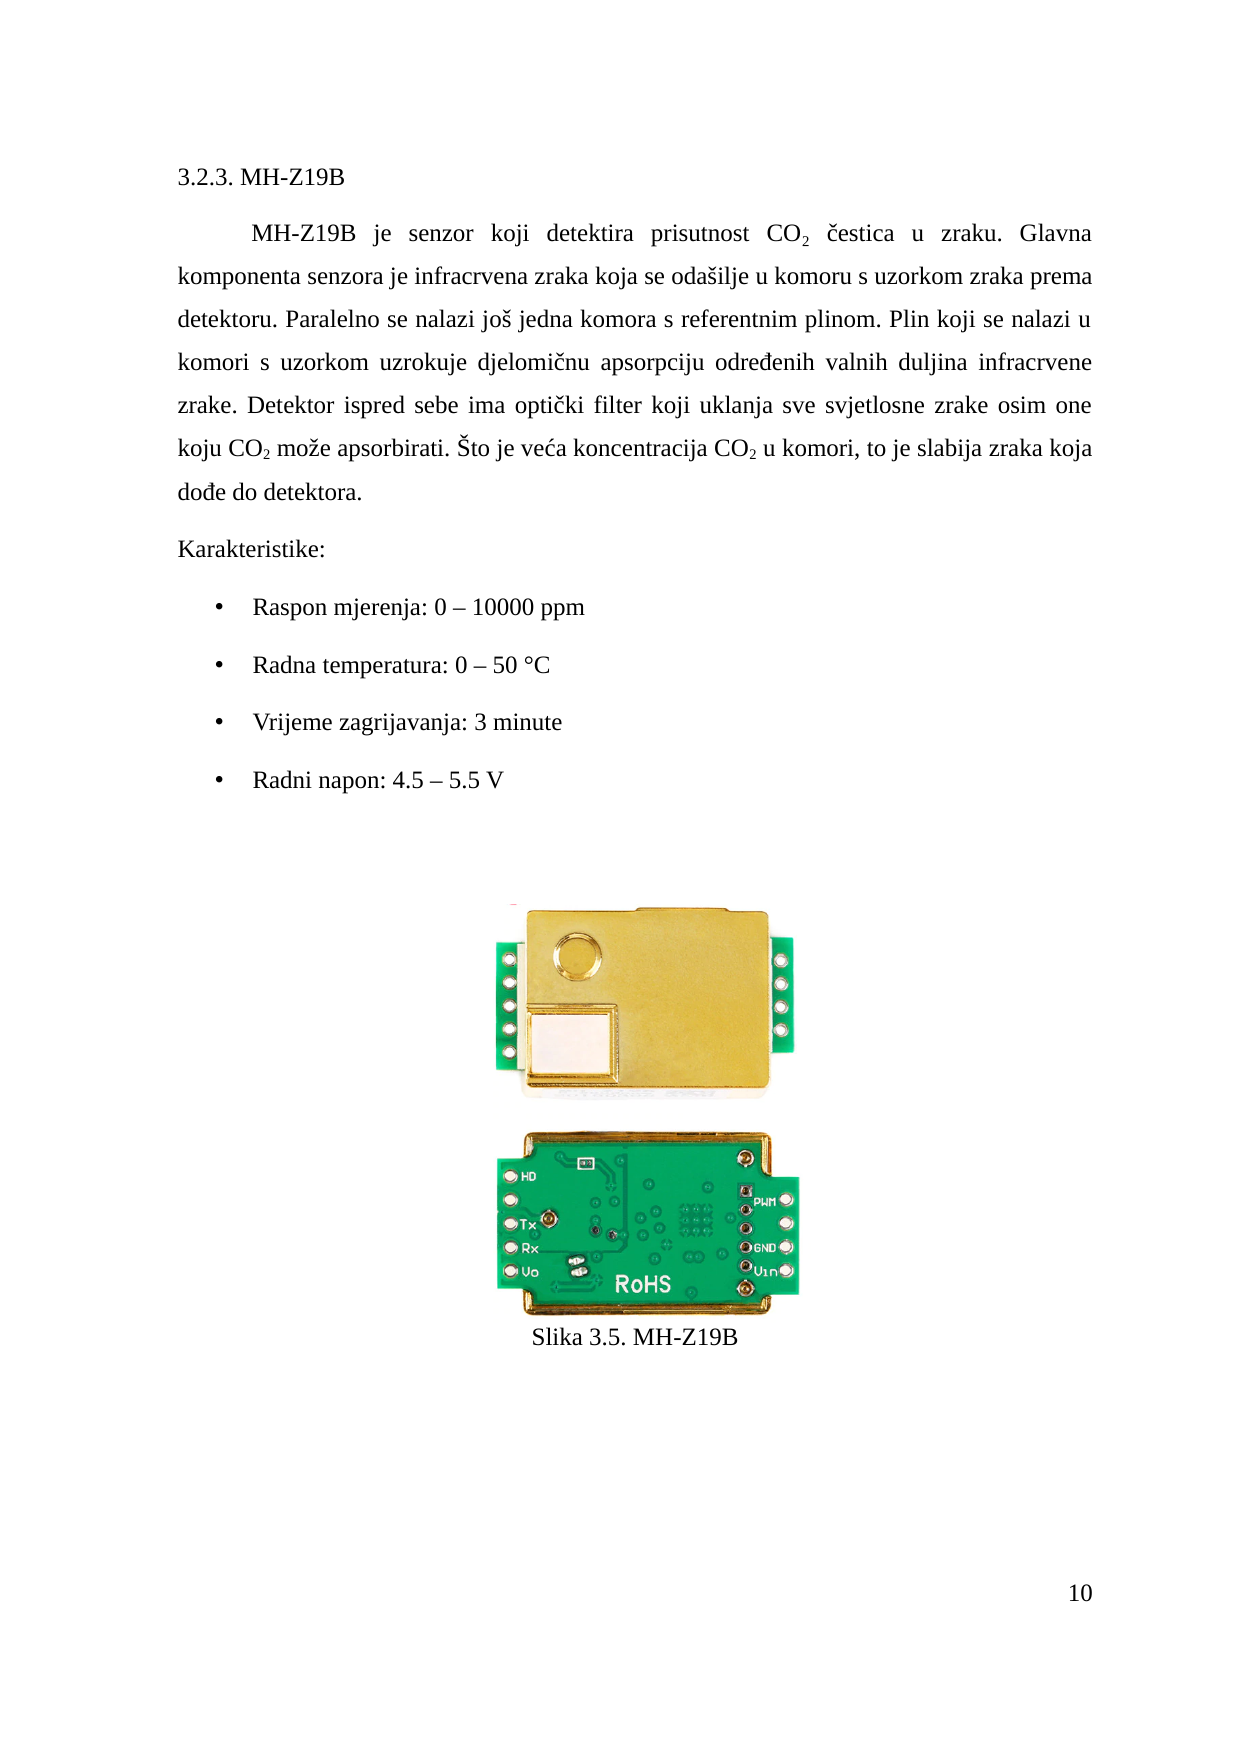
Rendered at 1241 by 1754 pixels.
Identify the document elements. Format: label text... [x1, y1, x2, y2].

list Radni napon: 4.5 – 5.5 V [215, 765, 1093, 794]
text Slika 3.5. MH-Z19B [488, 1323, 782, 1351]
text MH-Z19B je senzor koji detektira prisutnost CO₂ čestica u zraku. Glavna komponenta senzora je infracrvena zraka koja se odašilje u komoru s uzorkom zraka prema detektoru. Paralelno se nalazi još jedna komora s referentnim plinom. Plin koji se nalazi u komori s uzorkom uzrokuje djelomičnu apsorpciju određenih valnih duljina infracrvene zrake. Detektor ispred sebe ima optički filter koji uklanja sve svjetlosne zrake osim one koju CO2 može apsorbirati. Što je veća koncentracija CO2 u komori, to je slabija zraka koja dođe do detektora. [177, 218, 1093, 505]
picture [488, 904, 811, 1323]
subtitle 3.2.3. MH-Z19B [177, 162, 1093, 191]
list Raspon mjerenja: 0 – 10000 ppm [215, 592, 1093, 621]
list Vrijeme zagrijavanja: 3 minute [215, 707, 1093, 736]
text Karakteristike: [177, 534, 1093, 563]
list Radna temperatura: 0 – 50 °C [215, 650, 1093, 678]
